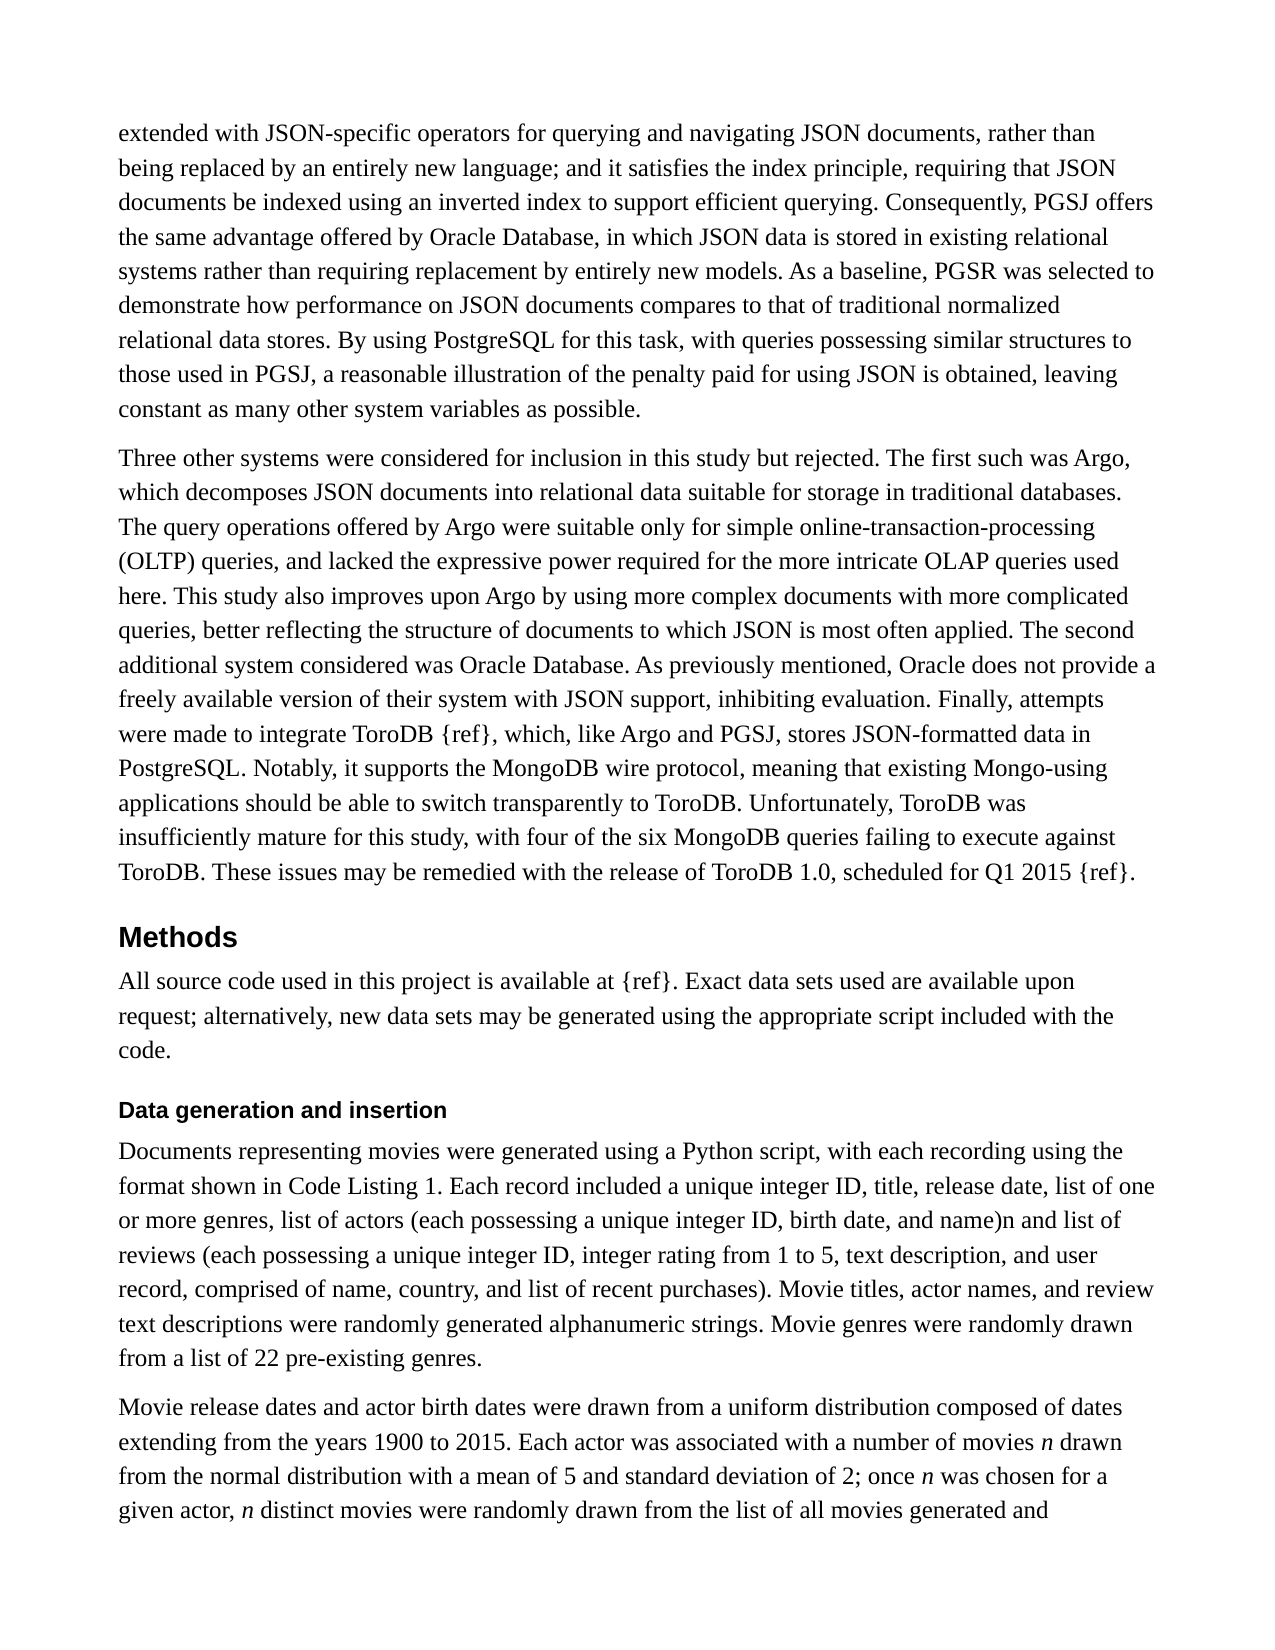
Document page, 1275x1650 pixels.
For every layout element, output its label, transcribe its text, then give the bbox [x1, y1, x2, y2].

text Movie release dates and actor birth dates were drawn from a uniform distribution composed of dates extending from the years 1900 to 2015. Each actor was associated with a number of movies n drawn from the normal distribution with a mean of 5 and standard deviation of 2; once n was chosen for a given actor, n distinct movies were randomly drawn from the list of all movies generated and [118, 1392, 1157, 1524]
text All source code used in this project is available at {ref}. Exact data sets used are available upon request; alternatively, new data sets may be generated using the appropriate script included with the code. [118, 966, 1157, 1064]
text Documents representing movies were generated using a Python script, with each recording using the format shown in Code Listing 1. Each record included a unique integer ID, title, release date, list of one or more genres, list of actors (each possessing a unique integer ID, birth date, and name)n and list of reviews (each possessing a unique integer ID, integer rating from 1 to 5, text description, and user record, comprised of name, country, and list of recent purchases). Movie titles, actor names, and review text descriptions were randomly generated alphanumeric strings. Movie genres were randomly drawn from a list of 22 pre-existing genres. [118, 1136, 1157, 1372]
text Three other systems were considered for inclusion in this study but rejected. The first such was Argo, which decomposes JSON documents into relational data suitable for storage in traditional databases. The query operations offered by Argo were suitable only for simple online-transaction-processing (OLTP) queries, and lacked the expressive power required for the more intricate OLAP queries used here. This study also improves upon Argo by using more complex documents with more complicated queries, better reflecting the structure of documents to which JSON is most often applied. The second additional system considered was Oracle Database. As previously mentioned, Oracle does not provide a freely available version of their system with JSON support, inhibiting evaluation. Finally, attempts were made to integrate ToroDB {ref}, which, like Argo and PGSJ, stores JSON-formatted data in PostgreSQL. Notably, it supports the MongoDB wire protocol, meaning that existing Mongo-using applications should be able to switch transparently to ToroDB. Unfortunately, ToroDB was insufficiently mature for this study, with four of the six MongoDB queries failing to execute against ToroDB. These issues may be remedied with the release of ToroDB 1.0, scheduled for Q1 2015 {ref}. [118, 443, 1157, 886]
text extended with JSON-specific operators for querying and navigating JSON documents, rather than being replaced by an entirely new language; and it satisfies the index principle, requiring that JSON documents be indexed using an inverted index to support efficient querying. Consequently, PGSJ offers the same advantage offered by Oracle Database, in which JSON data is stored in existing relational systems rather than requiring replacement by entirely new models. As a baseline, PGSR was selected to demonstrate how performance on JSON documents compares to that of traditional normalized relational data stores. By using PostgreSQL for this task, with queries possessing similar structures to those used in PGSJ, a reasonable illustration of the penalty paid for using JSON is obtained, leaving constant as many other system variables as possible. [118, 118, 1157, 423]
subtitle Data generation and insertion [118, 1097, 1157, 1124]
subtitle Methods [118, 920, 1157, 954]
